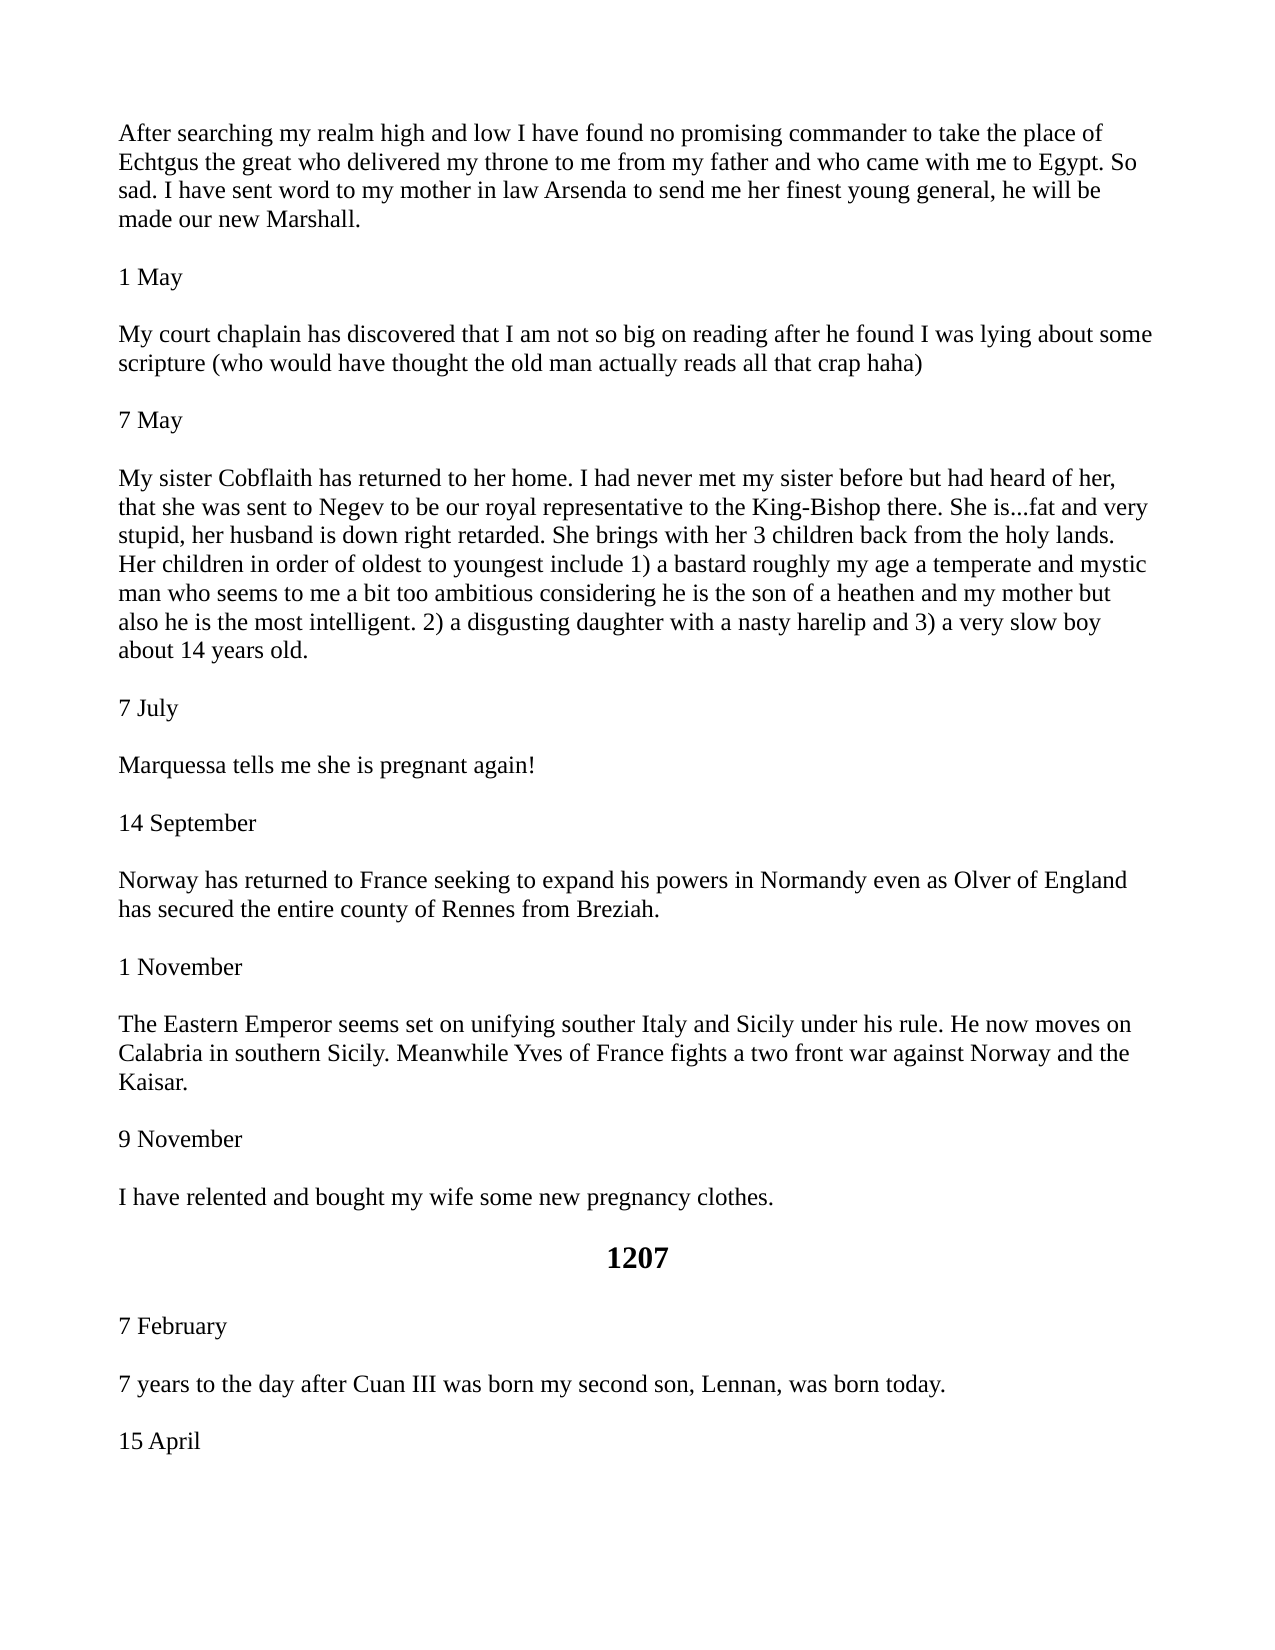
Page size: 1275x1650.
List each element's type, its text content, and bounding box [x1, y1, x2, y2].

text 7 May [118, 406, 1157, 434]
text 1207 [118, 1239, 1157, 1275]
text The Eastern Emperor seems set on unifying souther Italy and Sicily under his rule. He now moves on Calabria in southern Sicily. Meanwhile Yves of France fights a two front war against Norway and the Kaisar. [118, 1009, 1157, 1096]
text 7 February [118, 1311, 1157, 1340]
text After searching my realm high and low I have found no promising commander to take the place of Echtgus the great who delivered my throne to me from my father and who came with me to Egypt. So sad. I have sent word to my mother in law Arsenda to send me her finest young general, he will be made our new Marshall. [118, 118, 1157, 233]
text I have relented and bought my wife some new pregnancy clothes. [118, 1182, 1157, 1211]
text My court chaplain has discovered that I am not so big on reading after he found I was lying about some scripture (who would have thought the old man actually reads all that crap haha) [118, 319, 1157, 377]
text 15 April [118, 1426, 1157, 1455]
text 1 May [118, 262, 1157, 291]
text 7 years to the day after Cuan III was born my second son, Lennan, was born today. [118, 1369, 1157, 1397]
text 7 July [118, 693, 1157, 722]
text 14 September [118, 808, 1157, 837]
text 9 November [118, 1124, 1157, 1153]
text Marquessa tells me she is pregnant again! [118, 751, 1157, 779]
text My sister Cobflaith has returned to her home. I had never met my sister before but had heard of her, that she was sent to Negev to be our royal representative to the King-Bishop there. She is...fat and very stupid, her husband is down right retarded. She brings with her 3 children back from the holy lands. Her children in order of oldest to youngest include 1) a bastard roughly my age a temperate and mystic man who seems to me a bit too ambitious considering he is the son of a heathen and my mother but also he is the most intelligent. 2) a disgusting daughter with a nasty harelip and 3) a very slow boy about 14 years old. [118, 463, 1157, 664]
text Norway has returned to France seeking to expand his powers in Normandy even as Olver of England has secured the entire county of Rennes from Breziah. [118, 866, 1157, 923]
text 1 November [118, 952, 1157, 981]
